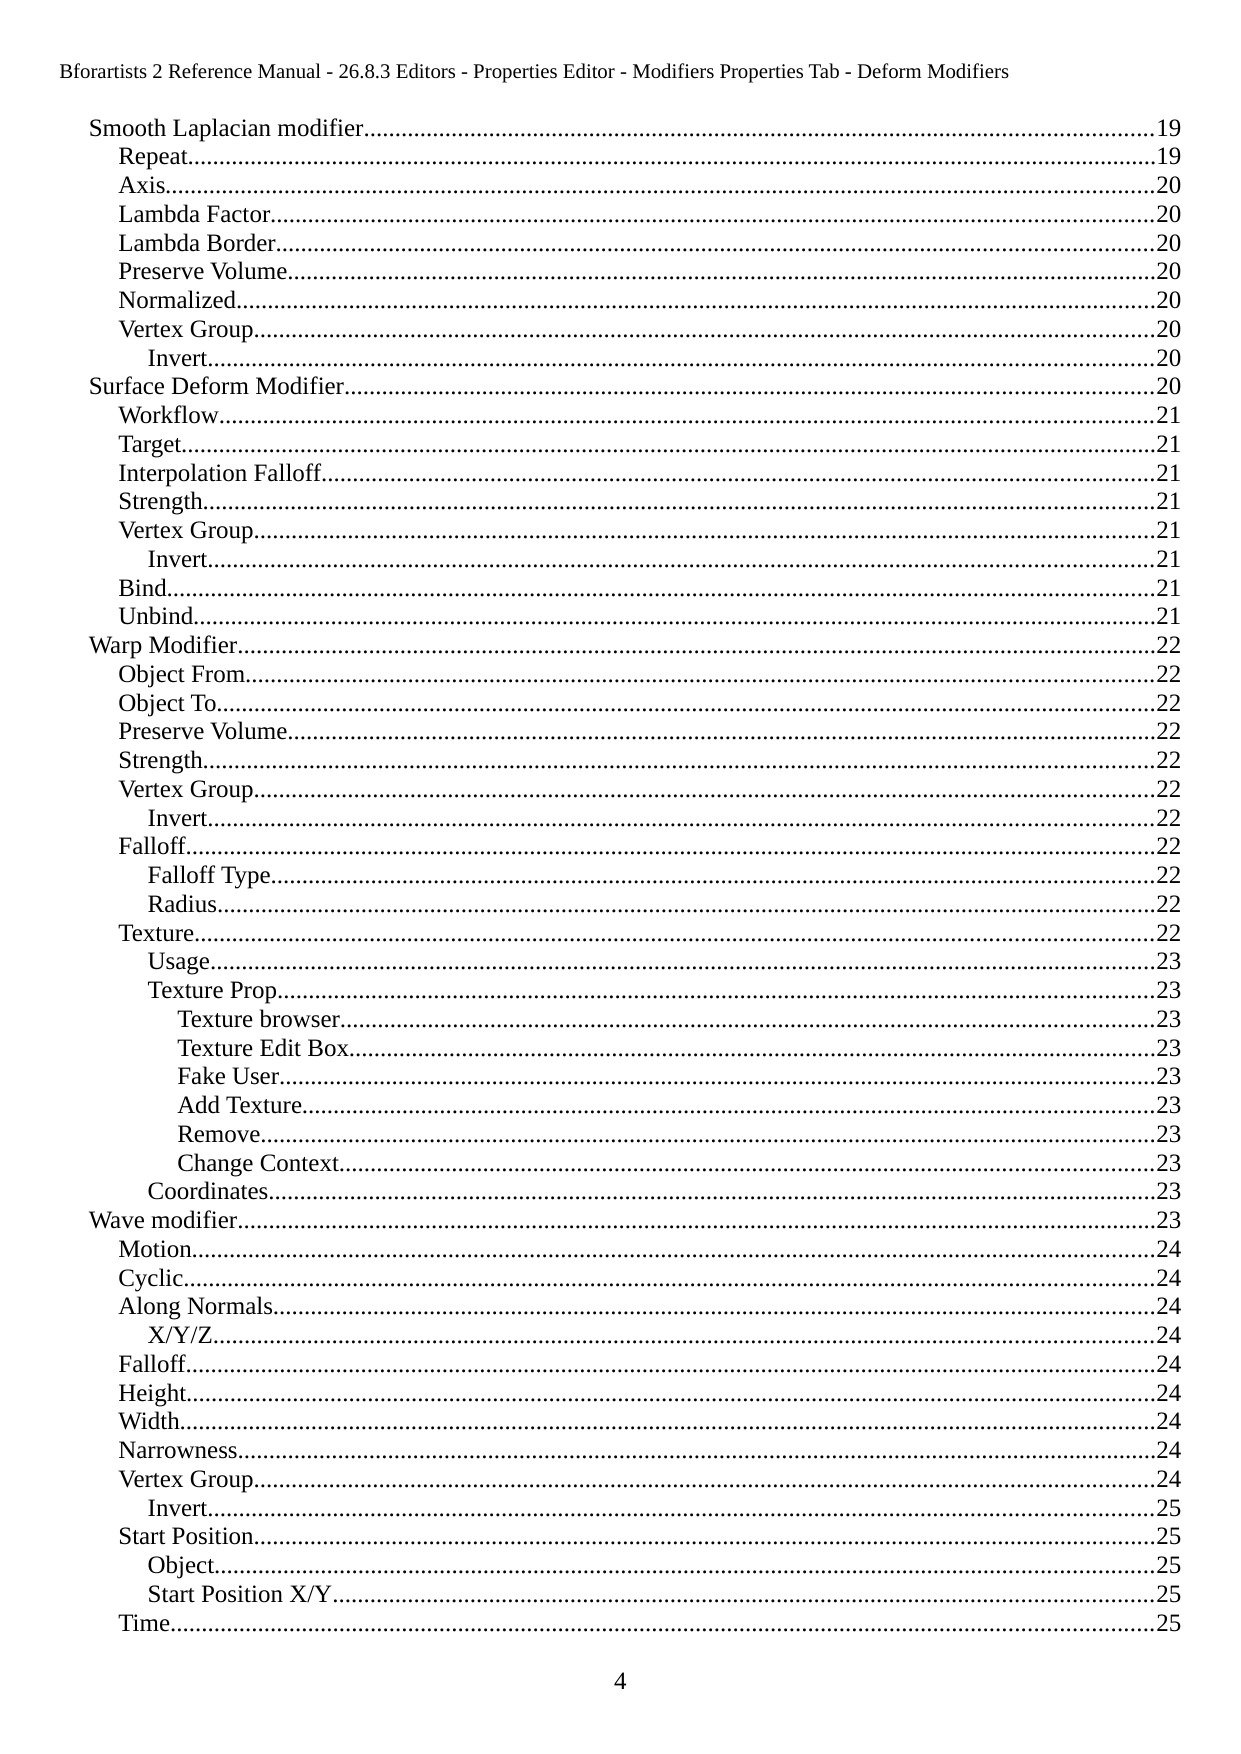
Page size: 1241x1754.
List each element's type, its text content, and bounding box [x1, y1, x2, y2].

text Interpolation Falloff 21 [118, 458, 1181, 486]
text Surface Deform Modifier 20 [88, 371, 1181, 400]
text Texture 22 [118, 918, 1181, 946]
text Lambda Factor 20 [118, 199, 1181, 228]
text Vertex Group 21 [118, 515, 1181, 544]
text Time 25 [118, 1608, 1181, 1636]
text Strength 22 [118, 745, 1181, 774]
text Axis 20 [118, 170, 1181, 199]
text Width 24 [118, 1406, 1181, 1435]
text Cyclic 24 [118, 1263, 1181, 1291]
text Unbind 21 [118, 601, 1181, 630]
text Falloff Type 22 [147, 860, 1181, 889]
text Lambda Border 20 [118, 228, 1181, 256]
text Narrowness 24 [118, 1435, 1181, 1464]
text Usage 23 [147, 946, 1181, 975]
text Motion 24 [118, 1234, 1181, 1263]
text Texture browser 23 [177, 1004, 1181, 1033]
text Smooth Laplacian modifier 19 [88, 113, 1181, 141]
text Along Normals 24 [118, 1291, 1181, 1320]
text Height 24 [118, 1378, 1181, 1406]
text Object 25 [147, 1550, 1181, 1579]
text Radius 22 [147, 889, 1181, 918]
text Bind 21 [118, 573, 1181, 601]
text Invert 21 [147, 544, 1181, 573]
text Strength 21 [118, 486, 1181, 515]
text X/Y/Z 24 [147, 1320, 1181, 1349]
text Fake User 23 [177, 1061, 1181, 1090]
text Texture Edit Box 23 [177, 1033, 1181, 1061]
text Texture Prop 23 [147, 975, 1181, 1004]
text Object To 22 [118, 688, 1181, 716]
text Invert 20 [147, 343, 1181, 371]
text Preserve Volume 22 [118, 716, 1181, 745]
text Warp Modifier 22 [88, 630, 1181, 659]
text Start Position 25 [118, 1521, 1181, 1550]
text Preserve Volume 20 [118, 256, 1181, 285]
text Invert 25 [147, 1493, 1181, 1521]
text Start Position X/Y 25 [147, 1579, 1181, 1608]
text Object From 22 [118, 659, 1181, 688]
text Change Context 23 [177, 1148, 1181, 1176]
text Target 21 [118, 429, 1181, 458]
text Invert 22 [147, 803, 1181, 831]
text Add Texture 23 [177, 1090, 1181, 1119]
text Vertex Group 24 [118, 1464, 1181, 1493]
text Falloff 22 [118, 831, 1181, 860]
text Vertex Group 22 [118, 774, 1181, 803]
text Repeat 19 [118, 141, 1181, 170]
text Remove 23 [177, 1119, 1181, 1148]
text Vertex Group 20 [118, 314, 1181, 343]
text Normalized 20 [118, 285, 1181, 314]
text Workflow 21 [118, 400, 1181, 429]
text Wave modifier 23 [88, 1205, 1181, 1234]
text Coordinates 23 [147, 1176, 1181, 1205]
text Falloff 24 [118, 1349, 1181, 1378]
